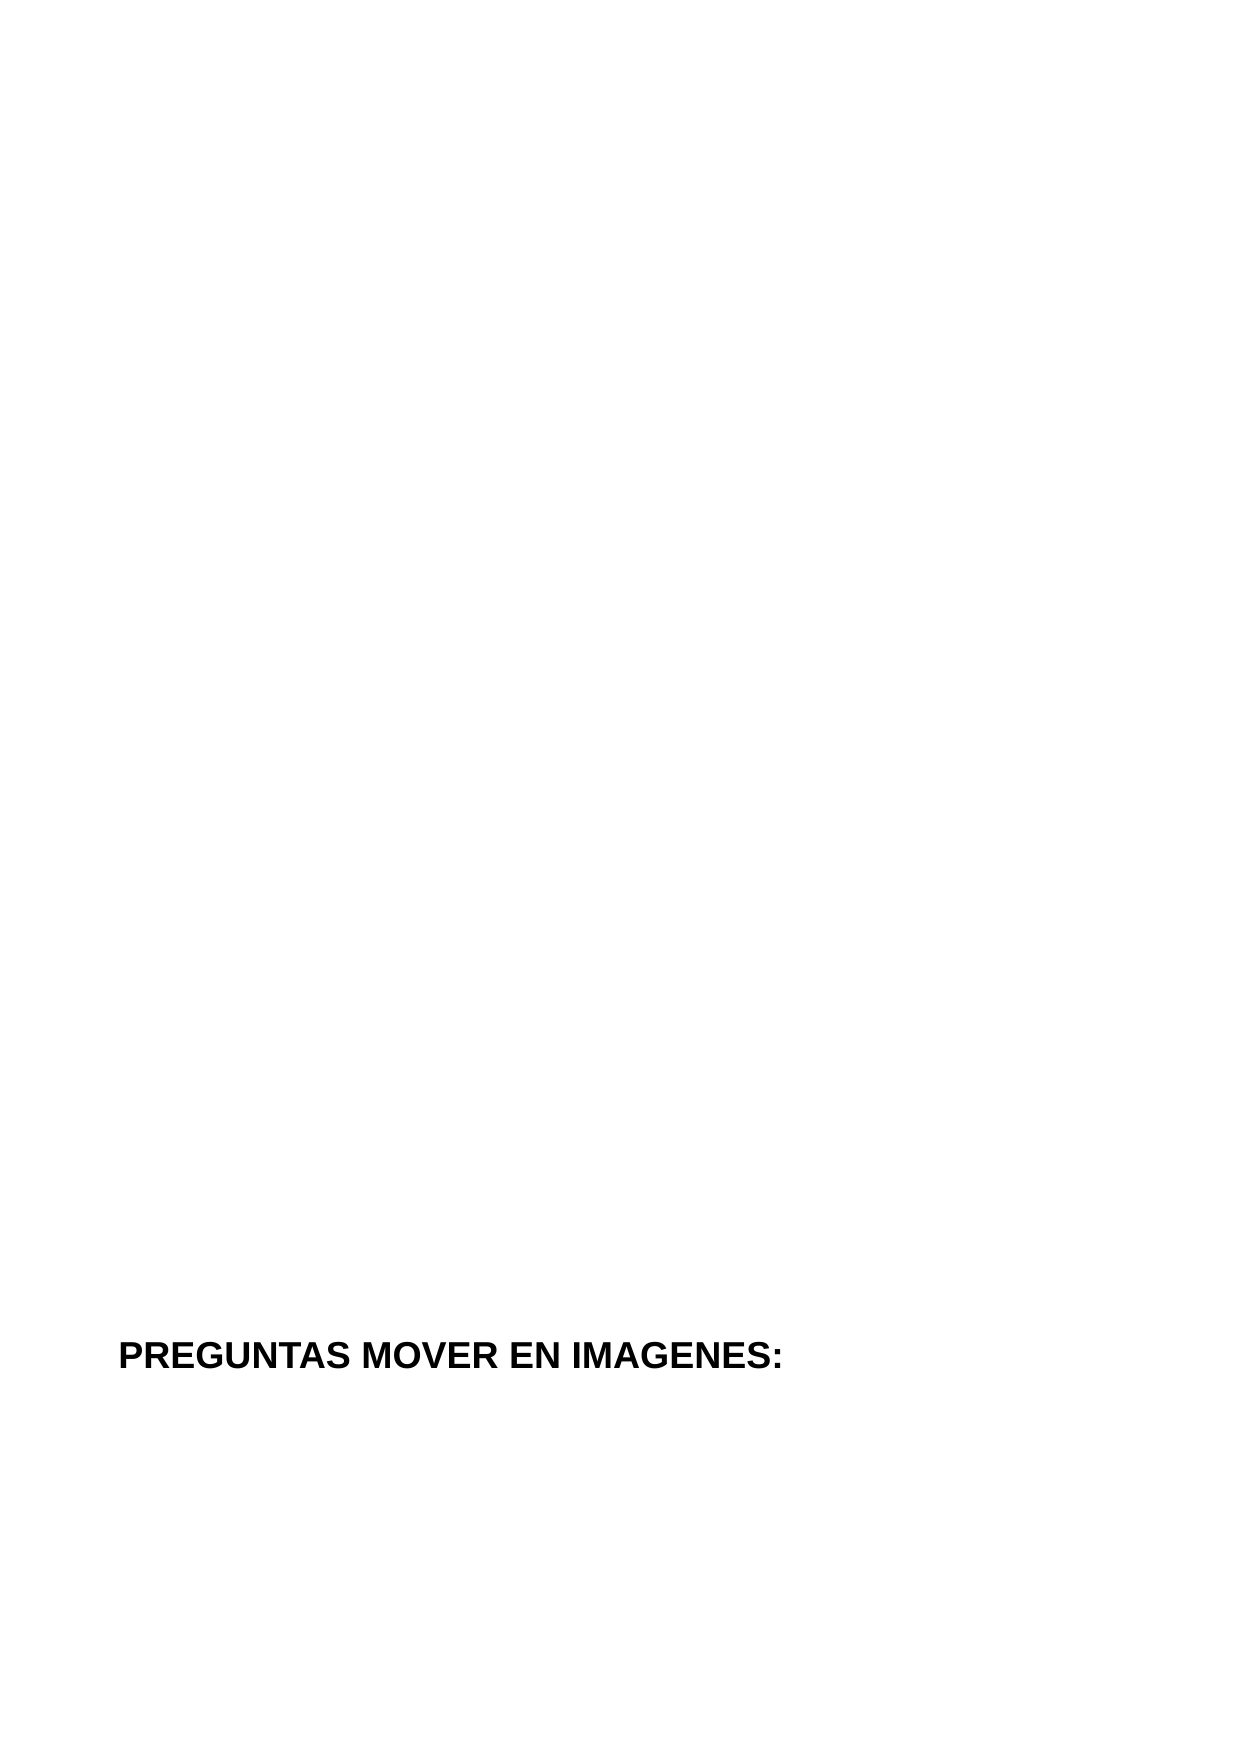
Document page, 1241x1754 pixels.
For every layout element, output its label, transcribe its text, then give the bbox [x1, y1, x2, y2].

subtitle PREGUNTAS MOVER EN IMAGENES: [118, 1333, 1122, 1376]
